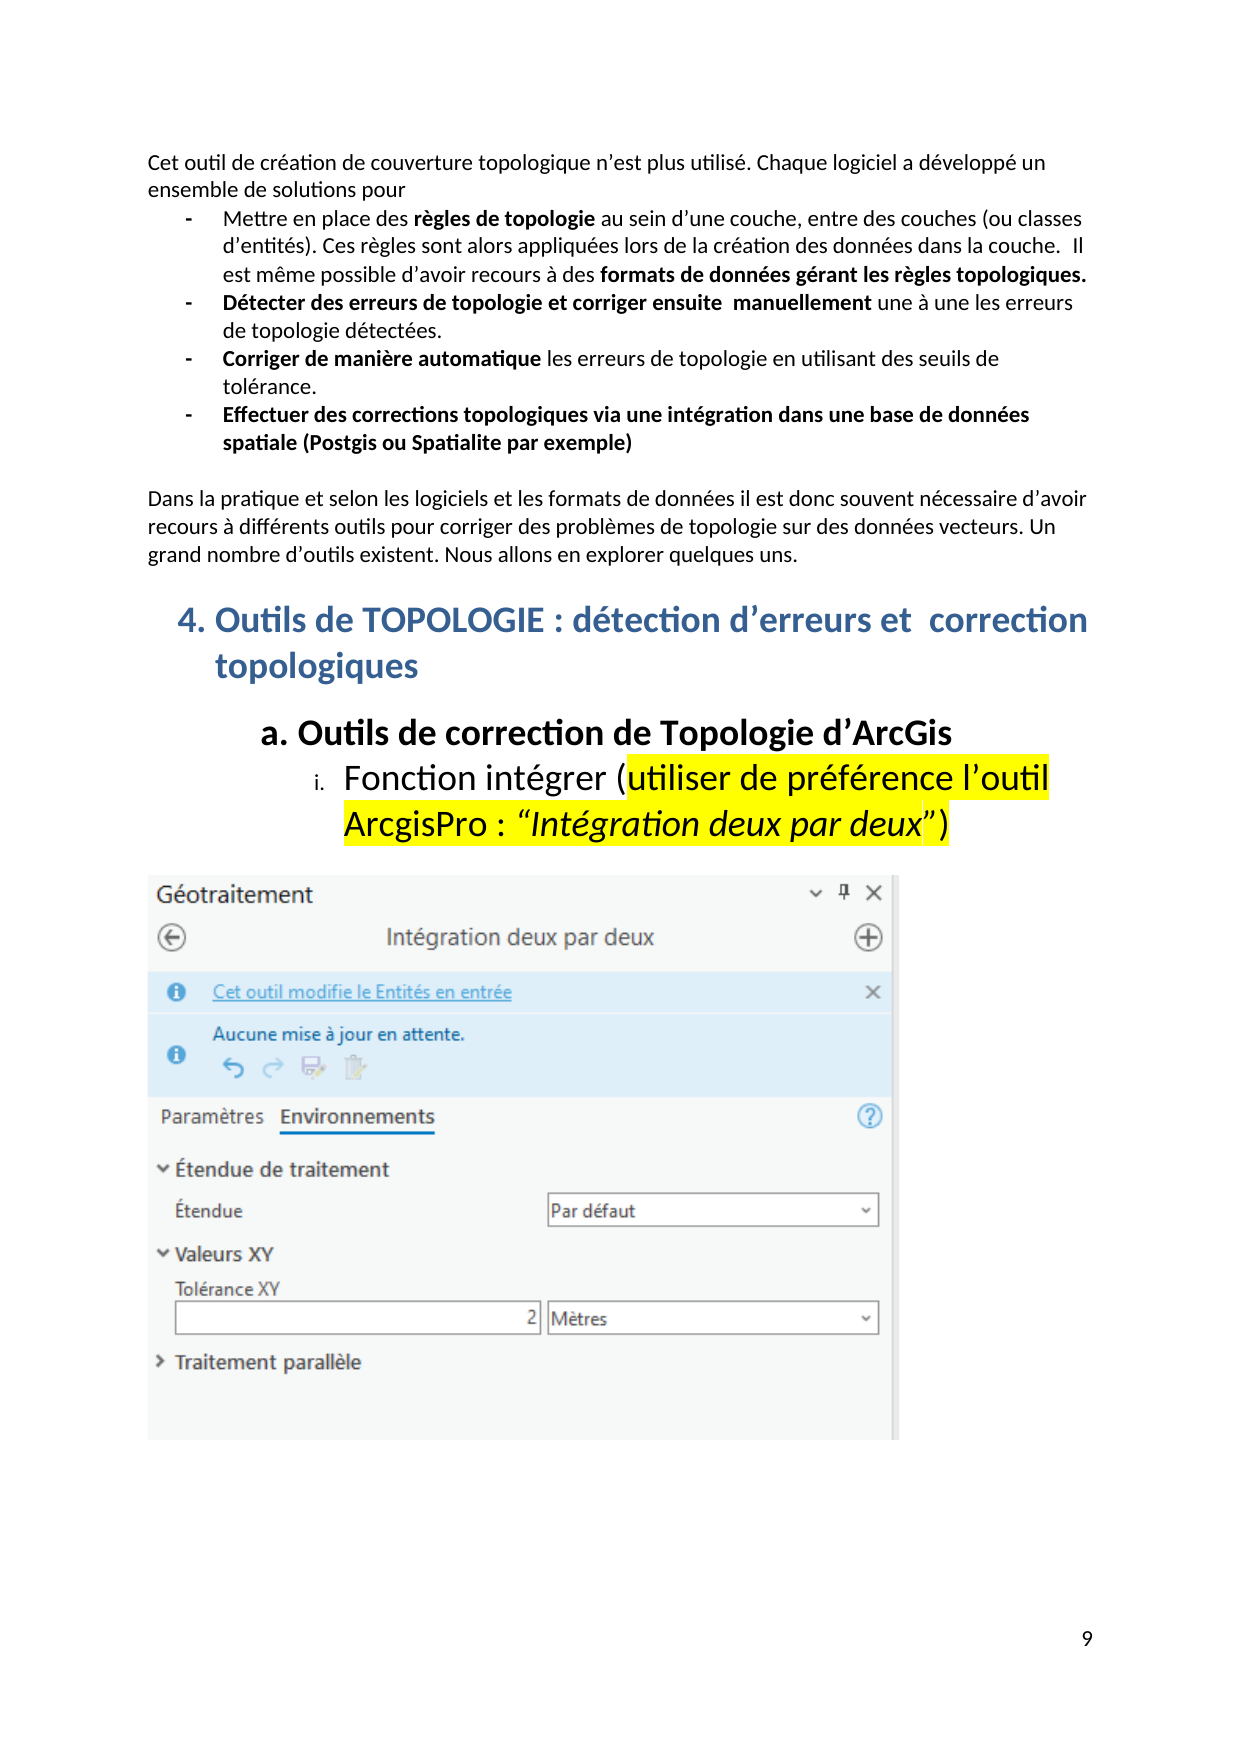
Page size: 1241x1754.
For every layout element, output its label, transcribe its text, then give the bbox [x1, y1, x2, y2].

text Cet outil de création de couverture topologique n’est plus utilisé. Chaque logiciel a développé un ensemble de solutions pour [148, 148, 1093, 204]
list Mettre en place des règles de topologie au sein d’une couche, entre des couches (ou classes d’entités). Ces règles sont alors appliquées lors de la création des données dans la couche. Il est même possible d’avoir recours à des formats de données gérant les règles topologiques. [185, 204, 1093, 288]
subtitle Outils de TOPOLOGIE : détection d’erreurs et correction topologiques [177, 596, 1093, 688]
list Effectuer des corrections topologiques via une intégration dans une base de données spatiale (Postgis ou Spatialite par exemple) [185, 400, 1093, 456]
text Dans la pratique et selon les logiciels et les formats de données il est donc souvent nécessaire d’avoir recours à différents outils pour corriger des problèmes de topologie sur des données vecteurs. Un grand nombre d’outils existent. Nous allons en explorer quelques uns. [148, 484, 1093, 568]
list Détecter des erreurs de topologie et corriger ensuite manuellement une à une les erreurs de topologie détectées. [185, 288, 1093, 344]
list Outils de correction de Topologie d’ArcGis [260, 708, 1093, 754]
picture [147, 875, 900, 1440]
list Corriger de manière automatique les erreurs de topologie en utilisant des seuils de tolérance. [185, 344, 1093, 400]
list Fonction intégrer (utiliser de préférence l’outil ArcgisPro : “Intégration deux par deux”) [325, 754, 1093, 846]
